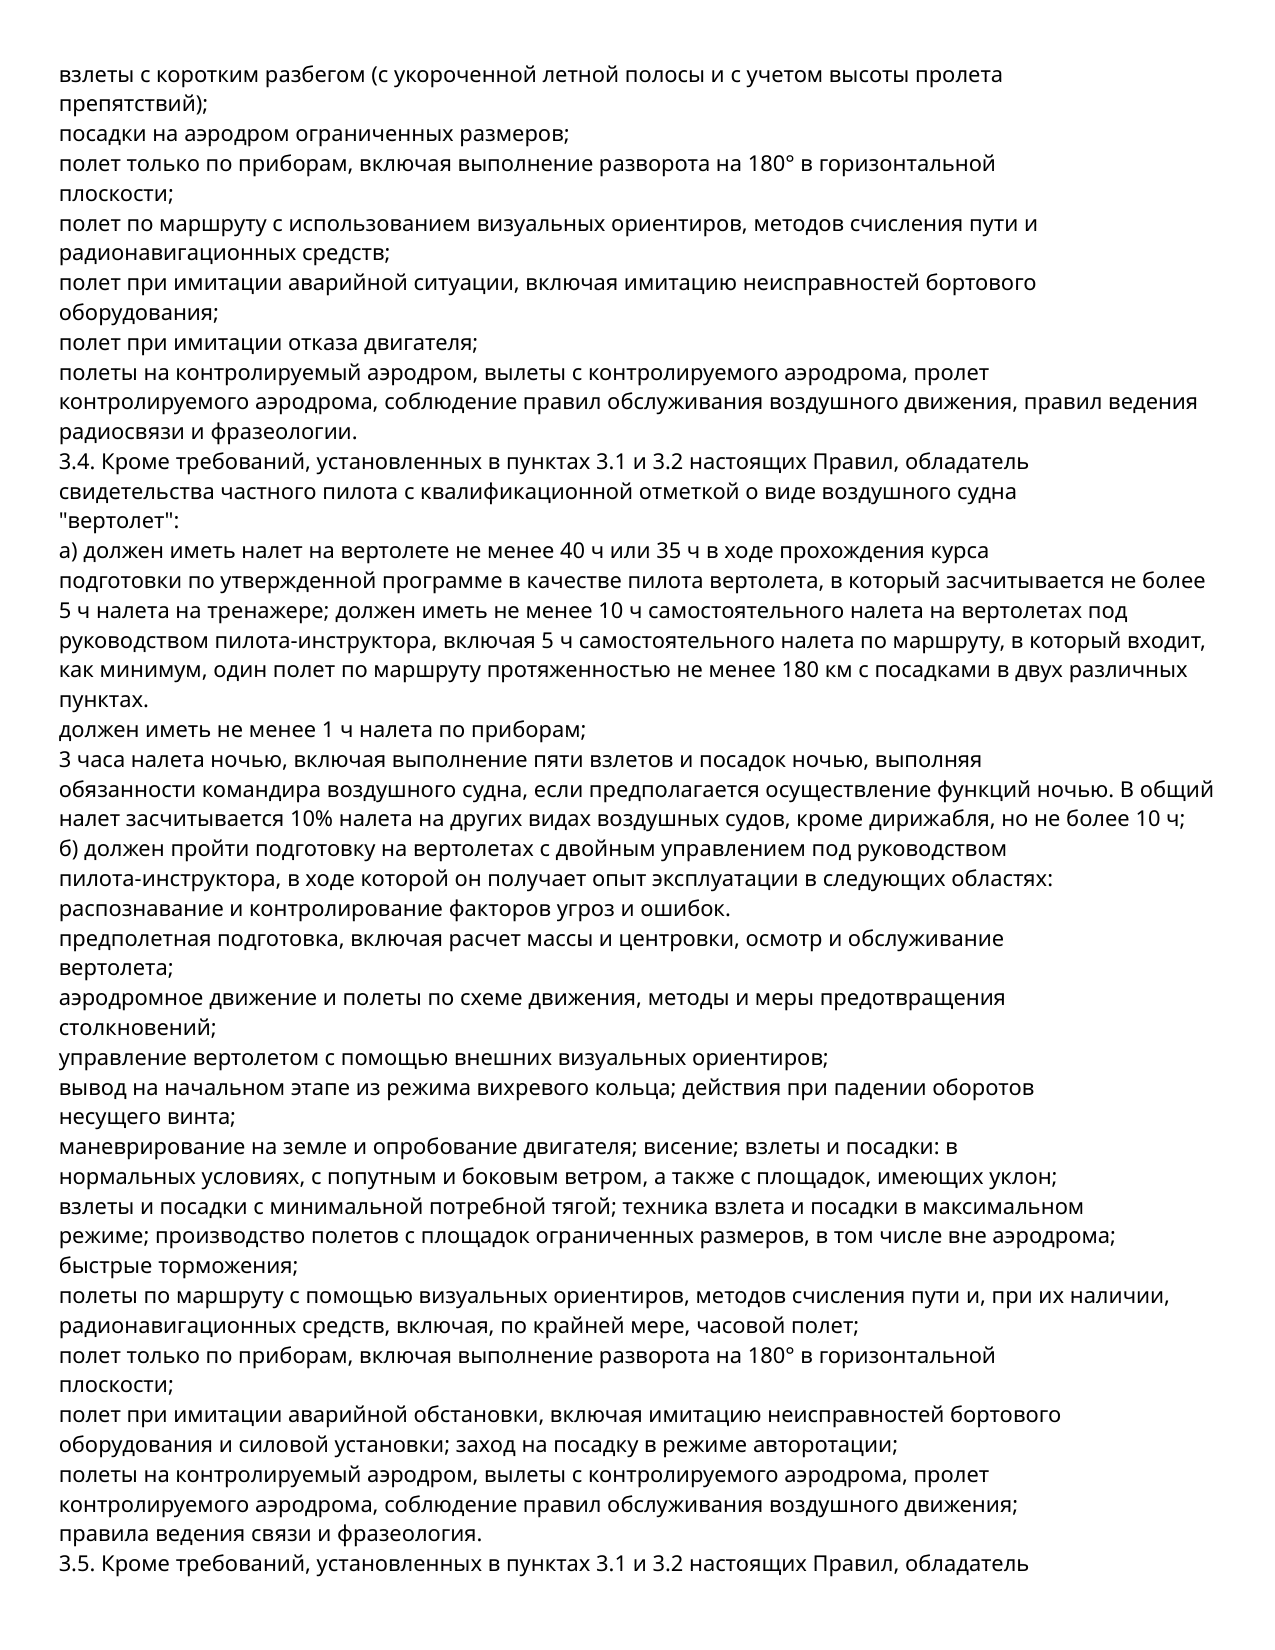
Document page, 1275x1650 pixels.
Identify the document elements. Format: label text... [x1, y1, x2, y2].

text подготовки по утвержденной программе в качестве пилота вертолета, в который засчитывается не более 5 ч налета на тренажере; должен иметь не менее 10 ч самостоятельного налета на вертолетах под руководством пилота-инструктора, включая 5 ч самостоятельного налета по маршруту, в который входит, как минимум, один полет по маршруту протяженностью не менее 180 км с посадками в двух различных пунктах. [58, 565, 1216, 714]
text распознавание и контролирование факторов угроз и ошибок. [58, 893, 1216, 922]
text предполетная подготовка, включая расчет массы и центровки, осмотр и обслуживание [58, 922, 1216, 952]
text 3.4. Кроме требований, установленных в пунктах 3.1 и 3.2 настоящих Правил, обладатель [58, 446, 1216, 476]
text правила ведения связи и фразеология. [58, 1518, 1216, 1548]
text посадки на аэродром ограниченных размеров; [58, 118, 1216, 148]
text контролируемого аэродрома, соблюдение правил обслуживания воздушного движения, правил ведения радиосвязи и фразеологии. [58, 386, 1216, 446]
text "вертолет": [58, 505, 1216, 535]
text свидетельства частного пилота с квалификационной отметкой о виде воздушного судна [58, 476, 1216, 505]
text полет только по приборам, включая выполнение разворота на 180° в горизонтальной [58, 148, 1216, 178]
text радионавигационных средств; [58, 237, 1216, 267]
text маневрирование на земле и опробование двигателя; висение; взлеты и посадки: в [58, 1131, 1216, 1161]
text полеты на контролируемый аэродром, вылеты с контролируемого аэродрома, пролет [58, 356, 1216, 386]
text столкновений; [58, 1012, 1216, 1042]
text 3.5. Кроме требований, установленных в пунктах 3.1 и 3.2 настоящих Правил, обладатель [58, 1548, 1216, 1578]
text полет при имитации аварийной ситуации, включая имитацию неисправностей бортового [58, 267, 1216, 297]
text 3 часа налета ночью, включая выполнение пяти взлетов и посадок ночью, выполняя [58, 744, 1216, 773]
text полет по маршруту с использованием визуальных ориентиров, методов счисления пути и [58, 207, 1216, 237]
text препятствий); [58, 88, 1216, 118]
text контролируемого аэродрома, соблюдение правил обслуживания воздушного движения; [58, 1488, 1216, 1518]
text полет при имитации аварийной обстановки, включая имитацию неисправностей бортового [58, 1399, 1216, 1429]
text быстрые торможения; [58, 1250, 1216, 1280]
text обязанности командира воздушного судна, если предполагается осуществление функций ночью. В общий налет засчитывается 10% налета на других видах воздушных судов, кроме дирижабля, но не более 10 ч; [58, 773, 1216, 833]
text должен иметь не менее 1 ч налета по приборам; [58, 714, 1216, 744]
text а) должен иметь налет на вертолете не менее 40 ч или 35 ч в ходе прохождения курса [58, 535, 1216, 565]
text нормальных условиях, с попутным и боковым ветром, а также с площадок, имеющих уклон; [58, 1161, 1216, 1191]
text вывод на начальном этапе из режима вихревого кольца; действия при падении оборотов [58, 1071, 1216, 1101]
text полеты на контролируемый аэродром, вылеты с контролируемого аэродрома, пролет [58, 1459, 1216, 1488]
text б) должен пройти подготовку на вертолетах с двойным управлением под руководством [58, 833, 1216, 863]
text вертолета; [58, 952, 1216, 982]
text режиме; производство полетов с площадок ограниченных размеров, в том числе вне аэродрома; [58, 1220, 1216, 1250]
text полет при имитации отказа двигателя; [58, 327, 1216, 356]
text взлеты с коротким разбегом (с укороченной летной полосы и с учетом высоты пролета [58, 58, 1216, 88]
text плоскости; [58, 178, 1216, 207]
text полеты по маршруту с помощью визуальных ориентиров, методов счисления пути и, при их наличии, радионавигационных средств, включая, по крайней мере, часовой полет; [58, 1280, 1216, 1339]
text взлеты и посадки с минимальной потребной тягой; техника взлета и посадки в максимальном [58, 1191, 1216, 1220]
text плоскости; [58, 1369, 1216, 1399]
text несущего винта; [58, 1101, 1216, 1131]
text оборудования и силовой установки; заход на посадку в режиме авторотации; [58, 1429, 1216, 1459]
text управление вертолетом с помощью внешних визуальных ориентиров; [58, 1042, 1216, 1071]
text полет только по приборам, включая выполнение разворота на 180° в горизонтальной [58, 1339, 1216, 1369]
text пилота-инструктора, в ходе которой он получает опыт эксплуатации в следующих областях: [58, 863, 1216, 893]
text аэродромное движение и полеты по схеме движения, методы и меры предотвращения [58, 982, 1216, 1012]
text оборудования; [58, 297, 1216, 327]
